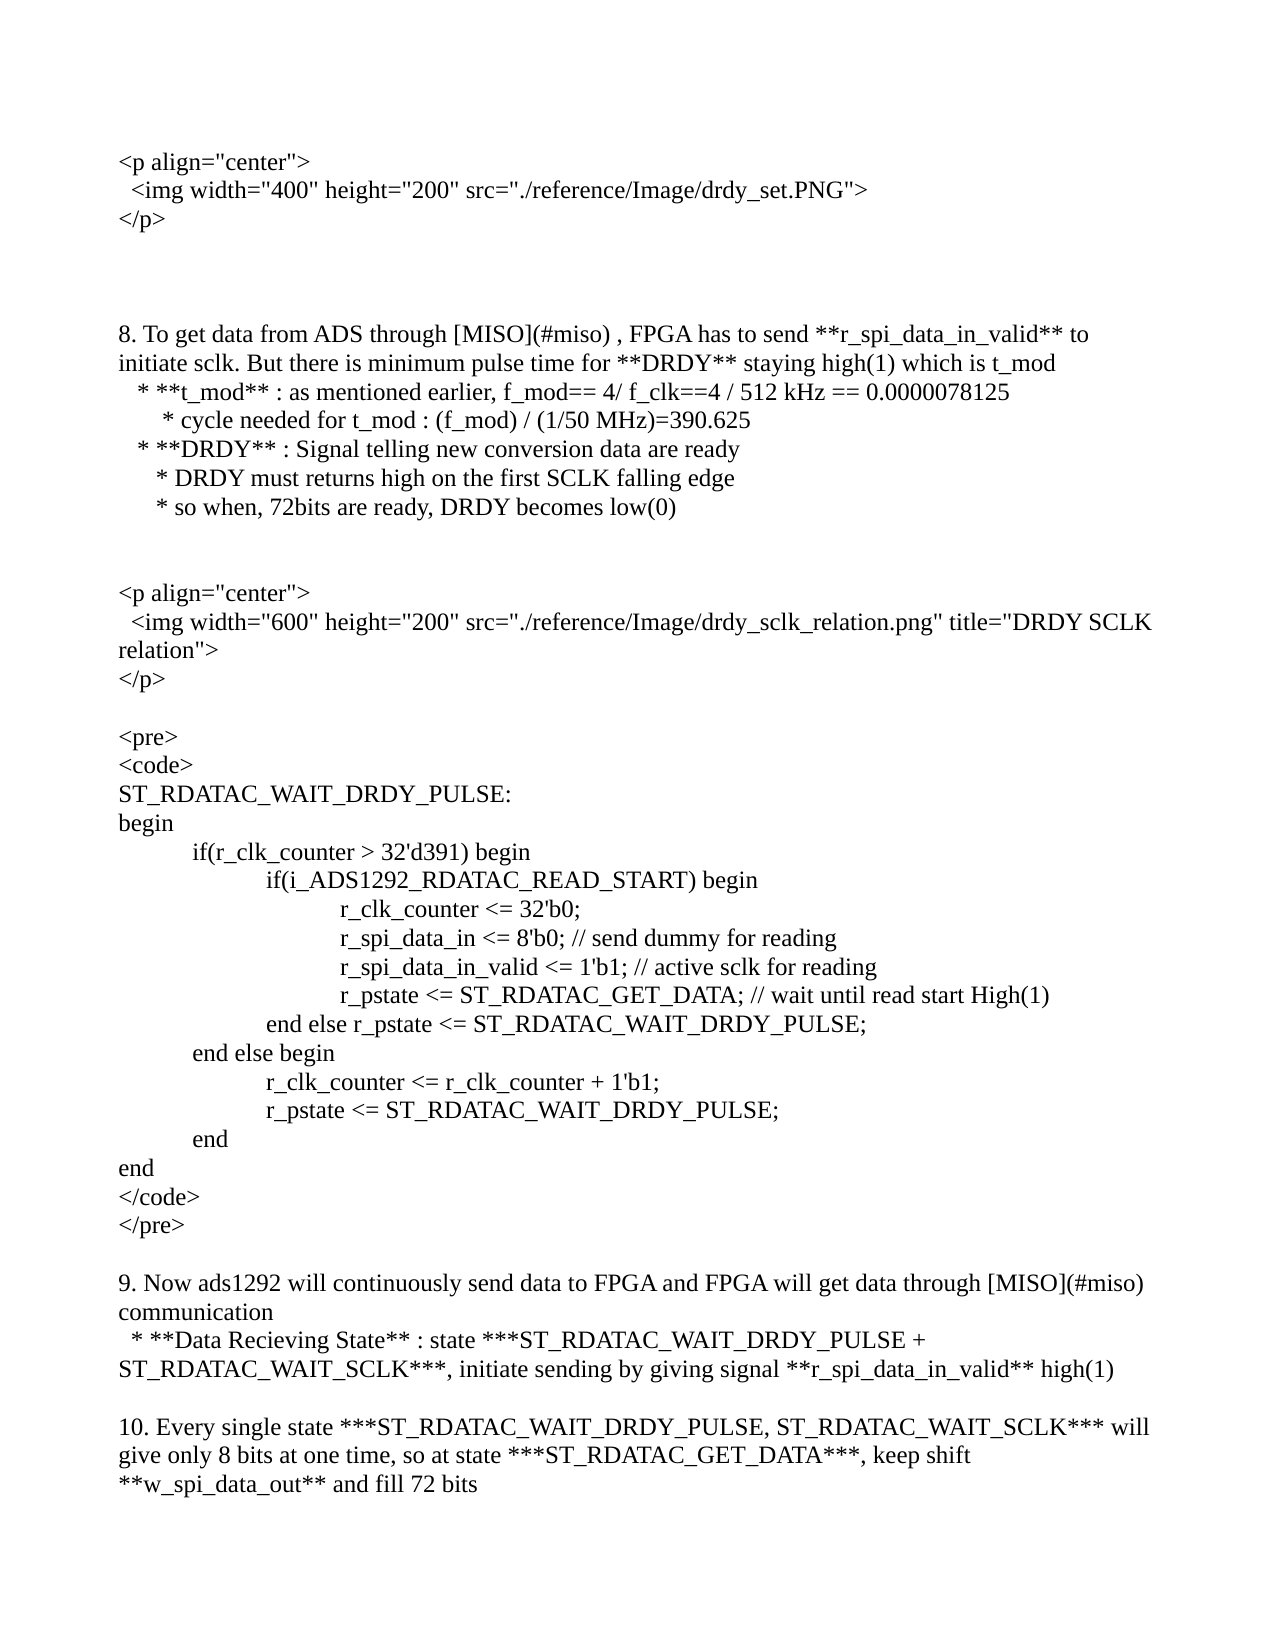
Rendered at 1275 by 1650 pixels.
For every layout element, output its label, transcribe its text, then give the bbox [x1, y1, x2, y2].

text <img width="400" height="200" src="./reference/Image/drdy_set.PNG"> [118, 176, 1157, 204]
text 10. Every single state ***ST_RDATAC_WAIT_DRDY_PULSE, ST_RDATAC_WAIT_SCLK*** will give only 8 bits at one time, so at state ***ST_RDATAC_GET_DATA***, keep shift **w_spi_data_out** and fill 72 bits [118, 1412, 1157, 1498]
text end [118, 1153, 1157, 1182]
text * **t_mod** : as mentioned earlier, f_mod== 4/ f_clk==4 / 512 kHz == 0.0000078125 [118, 377, 1157, 406]
text </code> [118, 1182, 1157, 1211]
text r_clk_counter <= 32'b0; [118, 894, 1157, 923]
text <img width="600" height="200" src="./reference/Image/drdy_sclk_relation.png" title="DRDY SCLK relation"> [118, 607, 1157, 664]
text * **Data Recieving State** : state ***ST_RDATAC_WAIT_DRDY_PULSE + ST_RDATAC_WAIT_SCLK***, initiate sending by giving signal **r_spi_data_in_valid** high(1) [118, 1326, 1157, 1383]
text </pre> [118, 1211, 1157, 1239]
text r_spi_data_in_valid <= 1'b1; // active sclk for reading [118, 952, 1157, 981]
text * **DRDY** : Signal telling new conversion data are ready [118, 434, 1157, 463]
text 9. Now ads1292 will continuously send data to FPGA and FPGA will get data through [MISO](#miso) communication [118, 1268, 1157, 1326]
text end else r_pstate <= ST_RDATAC_WAIT_DRDY_PULSE; [118, 1009, 1157, 1038]
text end [118, 1124, 1157, 1153]
text <pre> [118, 722, 1157, 751]
text ST_RDATAC_WAIT_DRDY_PULSE: [118, 779, 1157, 808]
text if(r_clk_counter > 32'd391) begin [118, 837, 1157, 866]
text begin [118, 808, 1157, 837]
text end else begin [118, 1038, 1157, 1067]
text </p> [118, 204, 1157, 233]
text r_clk_counter <= r_clk_counter + 1'b1; [118, 1067, 1157, 1096]
text r_pstate <= ST_RDATAC_WAIT_DRDY_PULSE; [118, 1096, 1157, 1124]
text r_spi_data_in <= 8'b0; // send dummy for reading [118, 923, 1157, 952]
text if(i_ADS1292_RDATAC_READ_START) begin [118, 866, 1157, 894]
text <p align="center"> [118, 578, 1157, 607]
text 8. To get data from ADS through [MISO](#miso) , FPGA has to send **r_spi_data_in_valid** to initiate sclk. But there is minimum pulse time for **DRDY** staying high(1) which is t_mod [118, 319, 1157, 377]
text * so when, 72bits are ready, DRDY becomes low(0) [118, 492, 1157, 521]
text </p> [118, 664, 1157, 693]
text * cycle needed for t_mod : (f_mod) / (1/50 MHz)=390.625 [118, 406, 1157, 434]
text <code> [118, 751, 1157, 779]
text <p align="center"> [118, 147, 1157, 176]
text * DRDY must returns high on the first SCLK falling edge [118, 463, 1157, 492]
text r_pstate <= ST_RDATAC_GET_DATA; // wait until read start High(1) [118, 981, 1157, 1009]
